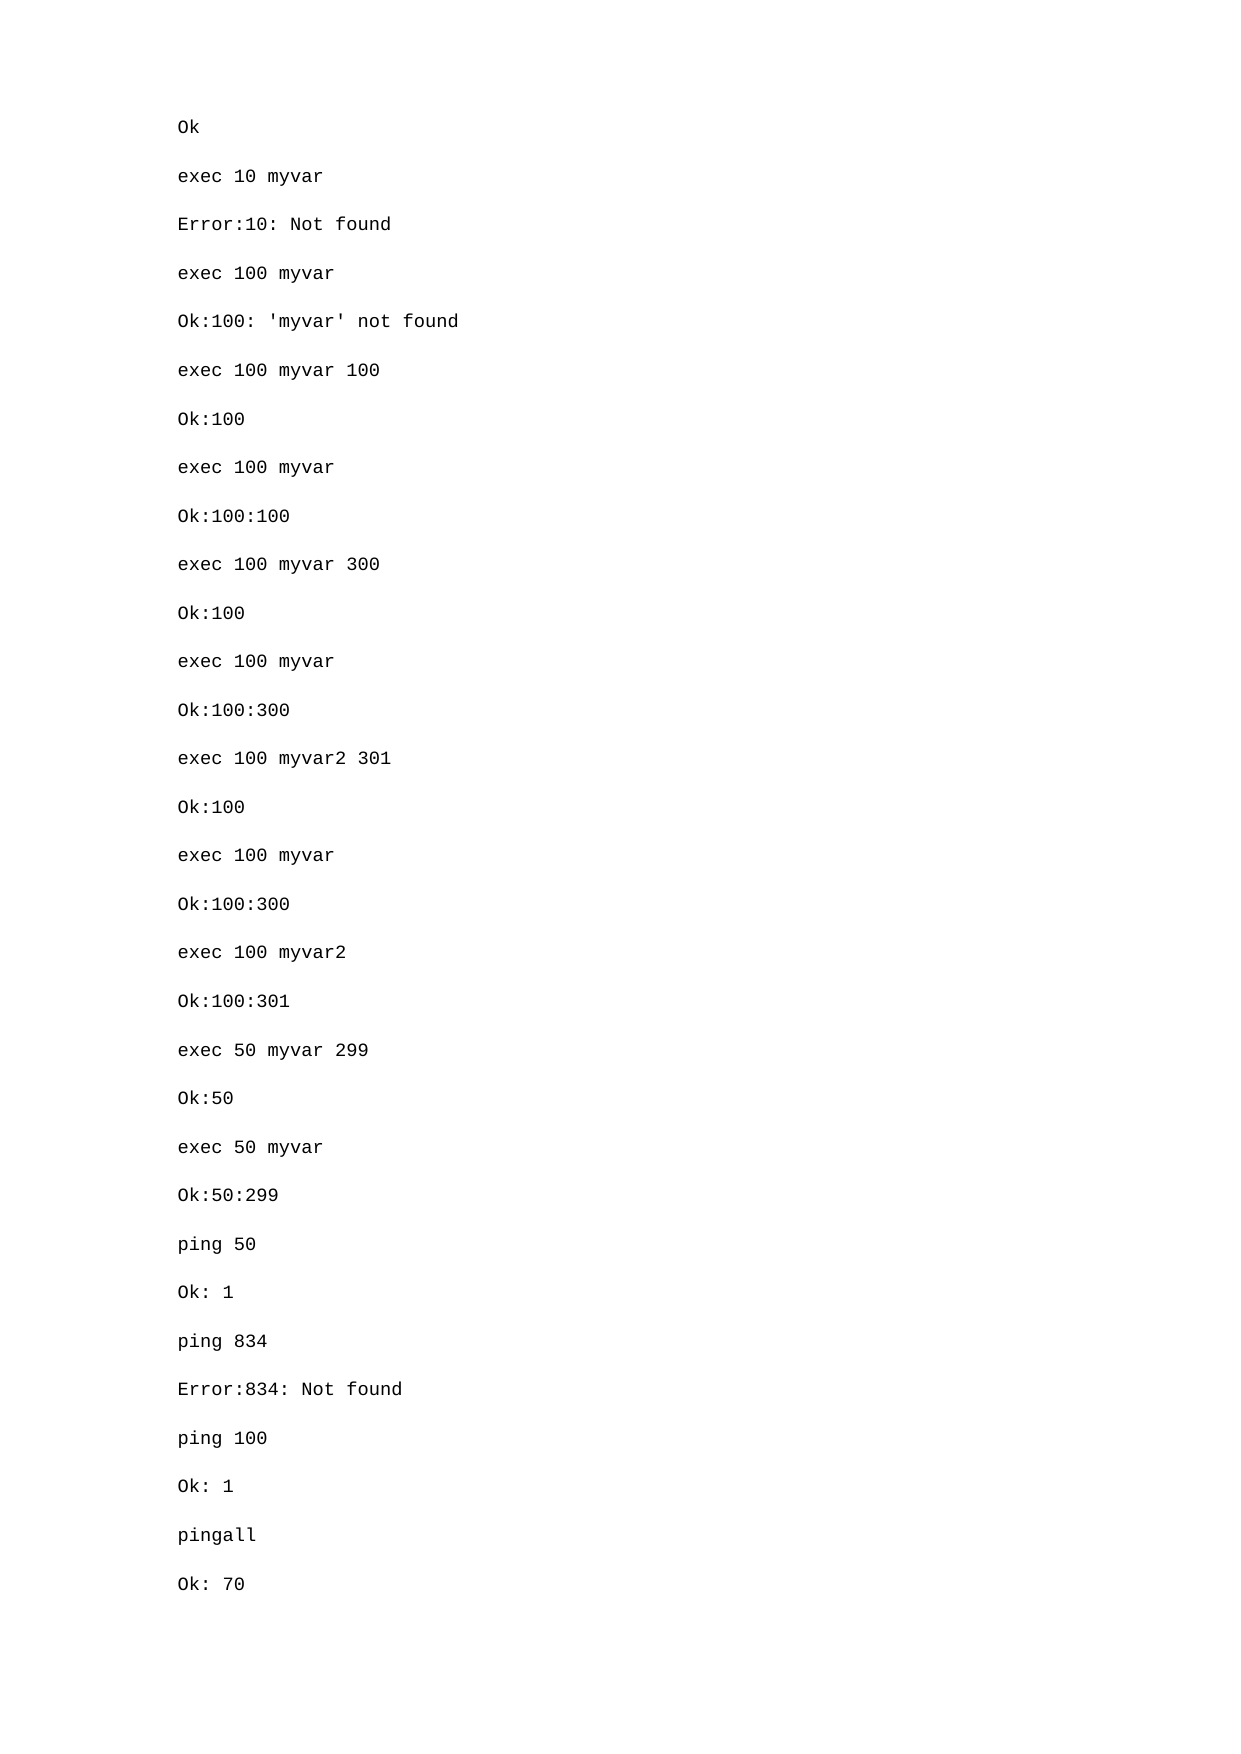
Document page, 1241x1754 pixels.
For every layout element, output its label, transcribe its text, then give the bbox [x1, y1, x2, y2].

text exec 10 myvar [177, 167, 1152, 188]
text Ok:100:100 [177, 506, 1152, 528]
text exec 100 myvar2 [177, 943, 1152, 964]
text Ok:100:301 [177, 992, 1152, 1013]
text Ok: 1 [177, 1283, 1152, 1304]
text Error:834: Not found [177, 1380, 1152, 1401]
text Ok:50 [177, 1089, 1152, 1110]
text Ok:100 [177, 603, 1152, 625]
text exec 50 myvar 299 [177, 1040, 1152, 1062]
text exec 100 myvar [177, 652, 1152, 673]
text exec 100 myvar 300 [177, 555, 1152, 576]
text pingall [177, 1526, 1152, 1547]
text exec 100 myvar [177, 264, 1152, 285]
text Ok:100:300 [177, 701, 1152, 722]
text Ok:100 [177, 409, 1152, 431]
text Error:10: Not found [177, 215, 1152, 236]
text ping 100 [177, 1429, 1152, 1450]
text Ok [177, 118, 1152, 139]
text exec 100 myvar [177, 458, 1152, 479]
text exec 100 myvar 100 [177, 361, 1152, 382]
text ping 50 [177, 1234, 1152, 1256]
text exec 100 myvar [177, 846, 1152, 867]
text Ok: 1 [177, 1477, 1152, 1498]
text Ok: 70 [177, 1574, 1152, 1596]
text Ok:100: 'myvar' not found [177, 312, 1152, 333]
text exec 50 myvar [177, 1137, 1152, 1159]
text Ok:100 [177, 798, 1152, 819]
text ping 834 [177, 1332, 1152, 1353]
text Ok:100:300 [177, 895, 1152, 916]
text exec 100 myvar2 301 [177, 749, 1152, 770]
text Ok:50:299 [177, 1186, 1152, 1207]
